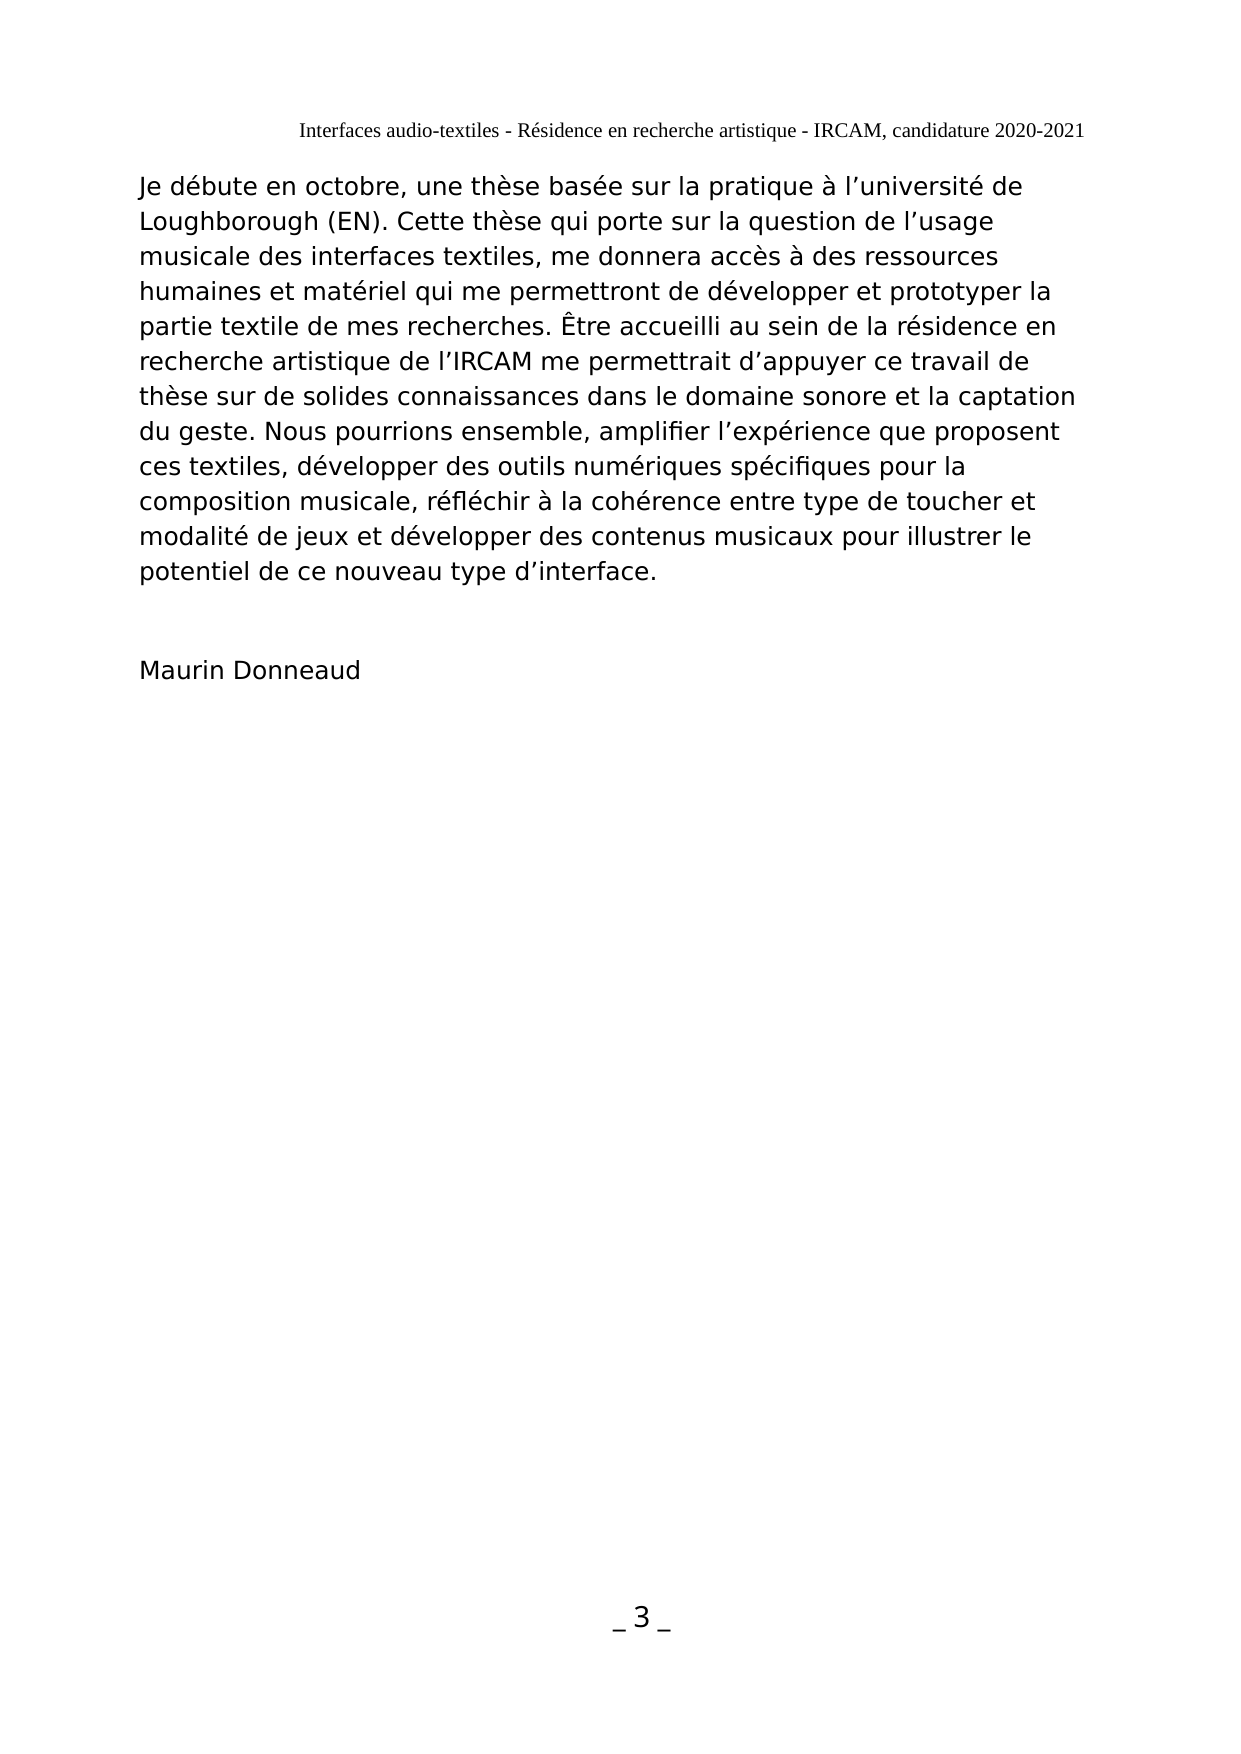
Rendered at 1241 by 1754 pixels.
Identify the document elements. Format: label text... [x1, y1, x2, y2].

text Maurin Donneaud [139, 656, 1085, 685]
text Je débute en octobre, une thèse basée sur la pratique à l’université de Loughborough (EN). Cette thèse qui porte sur la question de l’usage musicale des interfaces textiles, me donnera accès à des ressources humaines et matériel qui me permettront de développer et prototyper la partie textile de mes recherches. Être accueilli au sein de la résidence en recherche artistique de l’IRCAM me permettrait d’appuyer ce travail de thèse sur de solides connaissances dans le domaine sonore et la captation du geste. Nous pourrions ensemble, amplifier l’expérience que proposent ces textiles, développer des outils numériques spécifiques pour la composition musicale, réfléchir à la cohérence entre type de toucher et modalité de jeux et développer des contenus musicaux pour illustrer le potentiel de ce nouveau type d’interface. [139, 172, 1085, 586]
